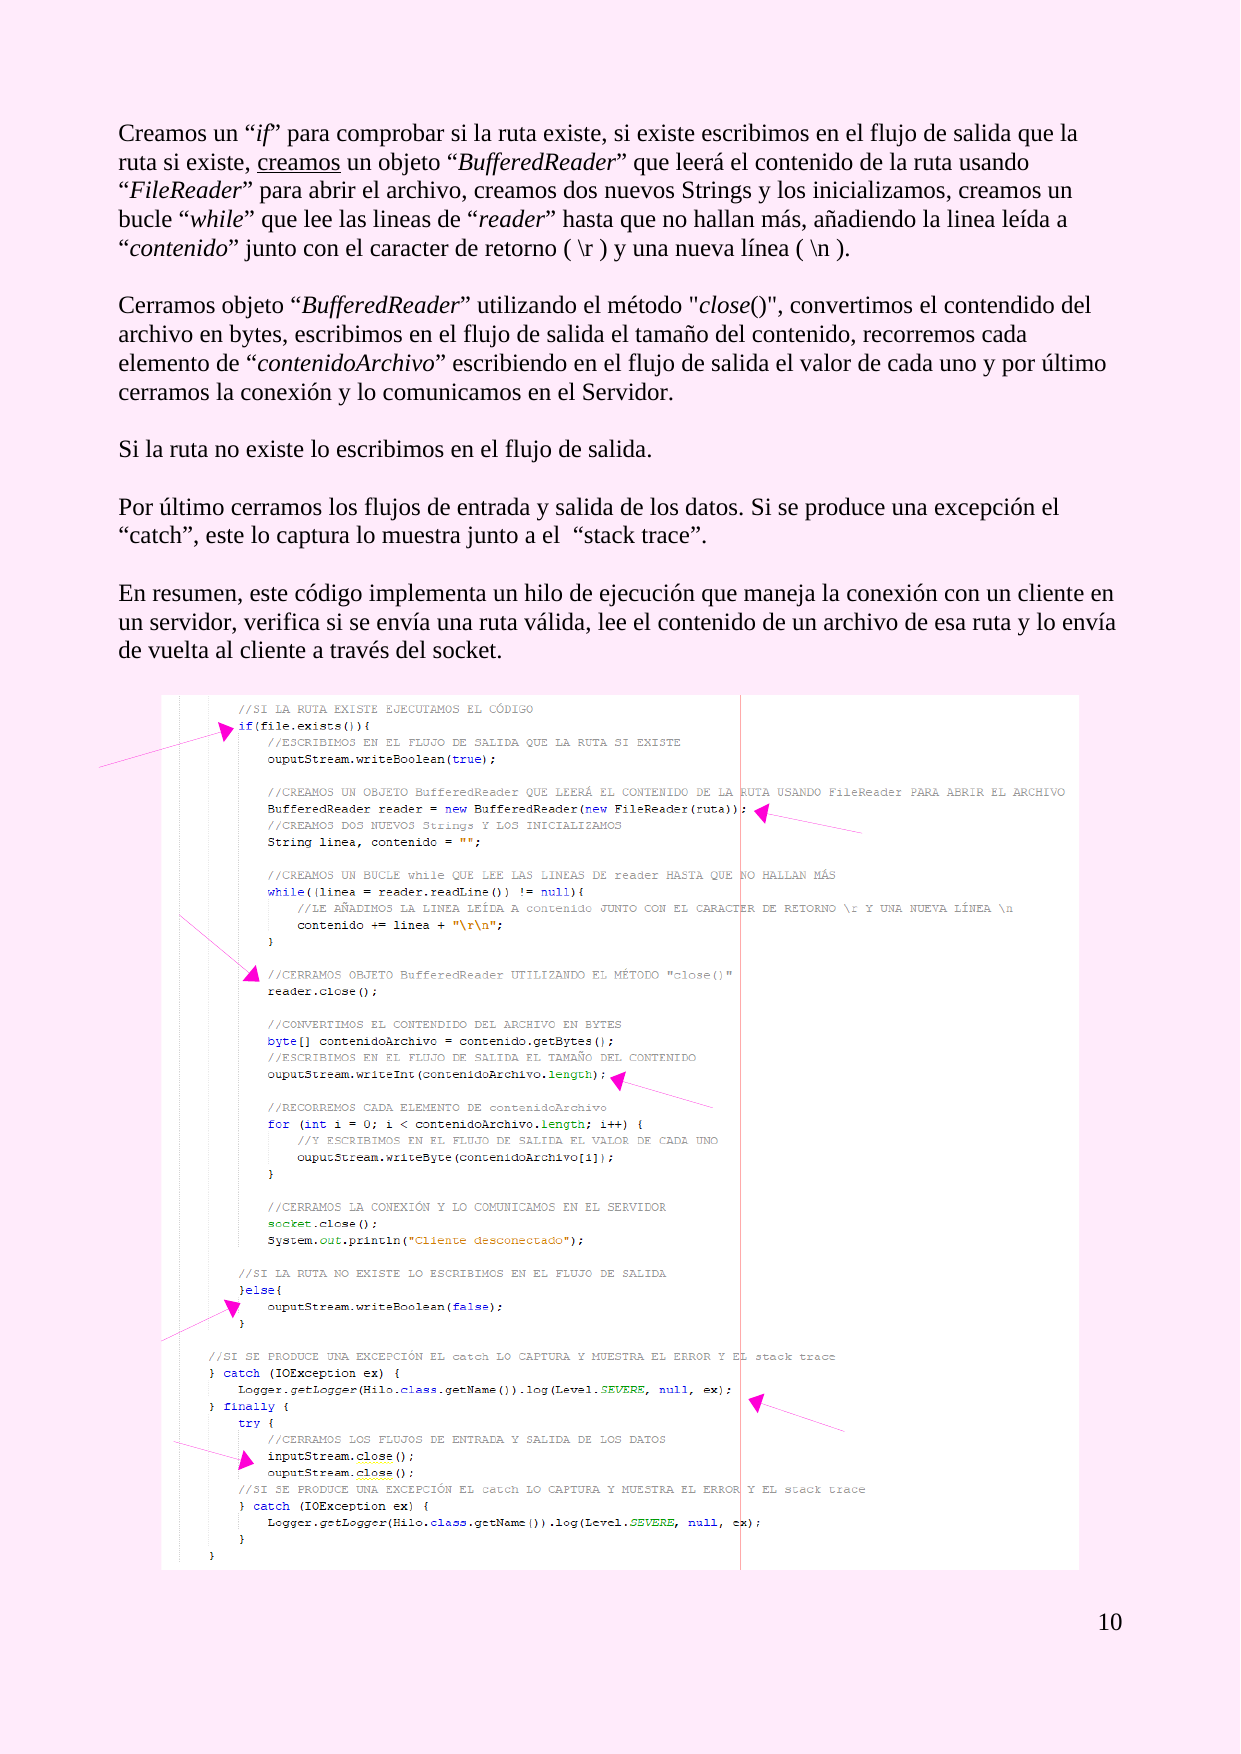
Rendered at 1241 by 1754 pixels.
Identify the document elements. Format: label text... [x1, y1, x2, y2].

text Cerramos objeto “BufferedReader” utilizando el método "close()", convertimos el contendido del archivo en bytes, escribimos en el flujo de salida el tamaño del contenido, recorremos cada elemento de “contenidoArchivo” escribiendo en el flujo de salida el valor de cada uno y por último cerramos la conexión y lo comunicamos en el Servidor. [118, 291, 1122, 406]
text Por último cerramos los flujos de entrada y salida de los datos. Si se produce una excepción el “catch”, este lo captura lo muestra junto a el “stack trace”. [118, 492, 1122, 549]
text Creamos un “if” para comprobar si la ruta existe, si existe escribimos en el flujo de salida que la ruta si existe, creamos un objeto “BufferedReader” que leerá el contenido de la ruta usando “FileReader” para abrir el archivo, creamos dos nuevos Strings y los inicializamos, creamos un bucle “while” que lee las lineas de “reader” hasta que no hallan más, añadiendo la linea leída a “contenido” junto con el caracter de retorno ( \r ) y una nueva línea ( \n ). [118, 118, 1122, 262]
text En resumen, este código implementa un hilo de ejecución que maneja la conexión con un cliente en un servidor, verifica si se envía una ruta válida, lee el contenido de un archivo de esa ruta y lo envía de vuelta al cliente a través del socket. [118, 578, 1122, 664]
text Si la ruta no existe lo escribimos en el flujo de salida. [118, 434, 1122, 463]
picture [161, 695, 1080, 1570]
